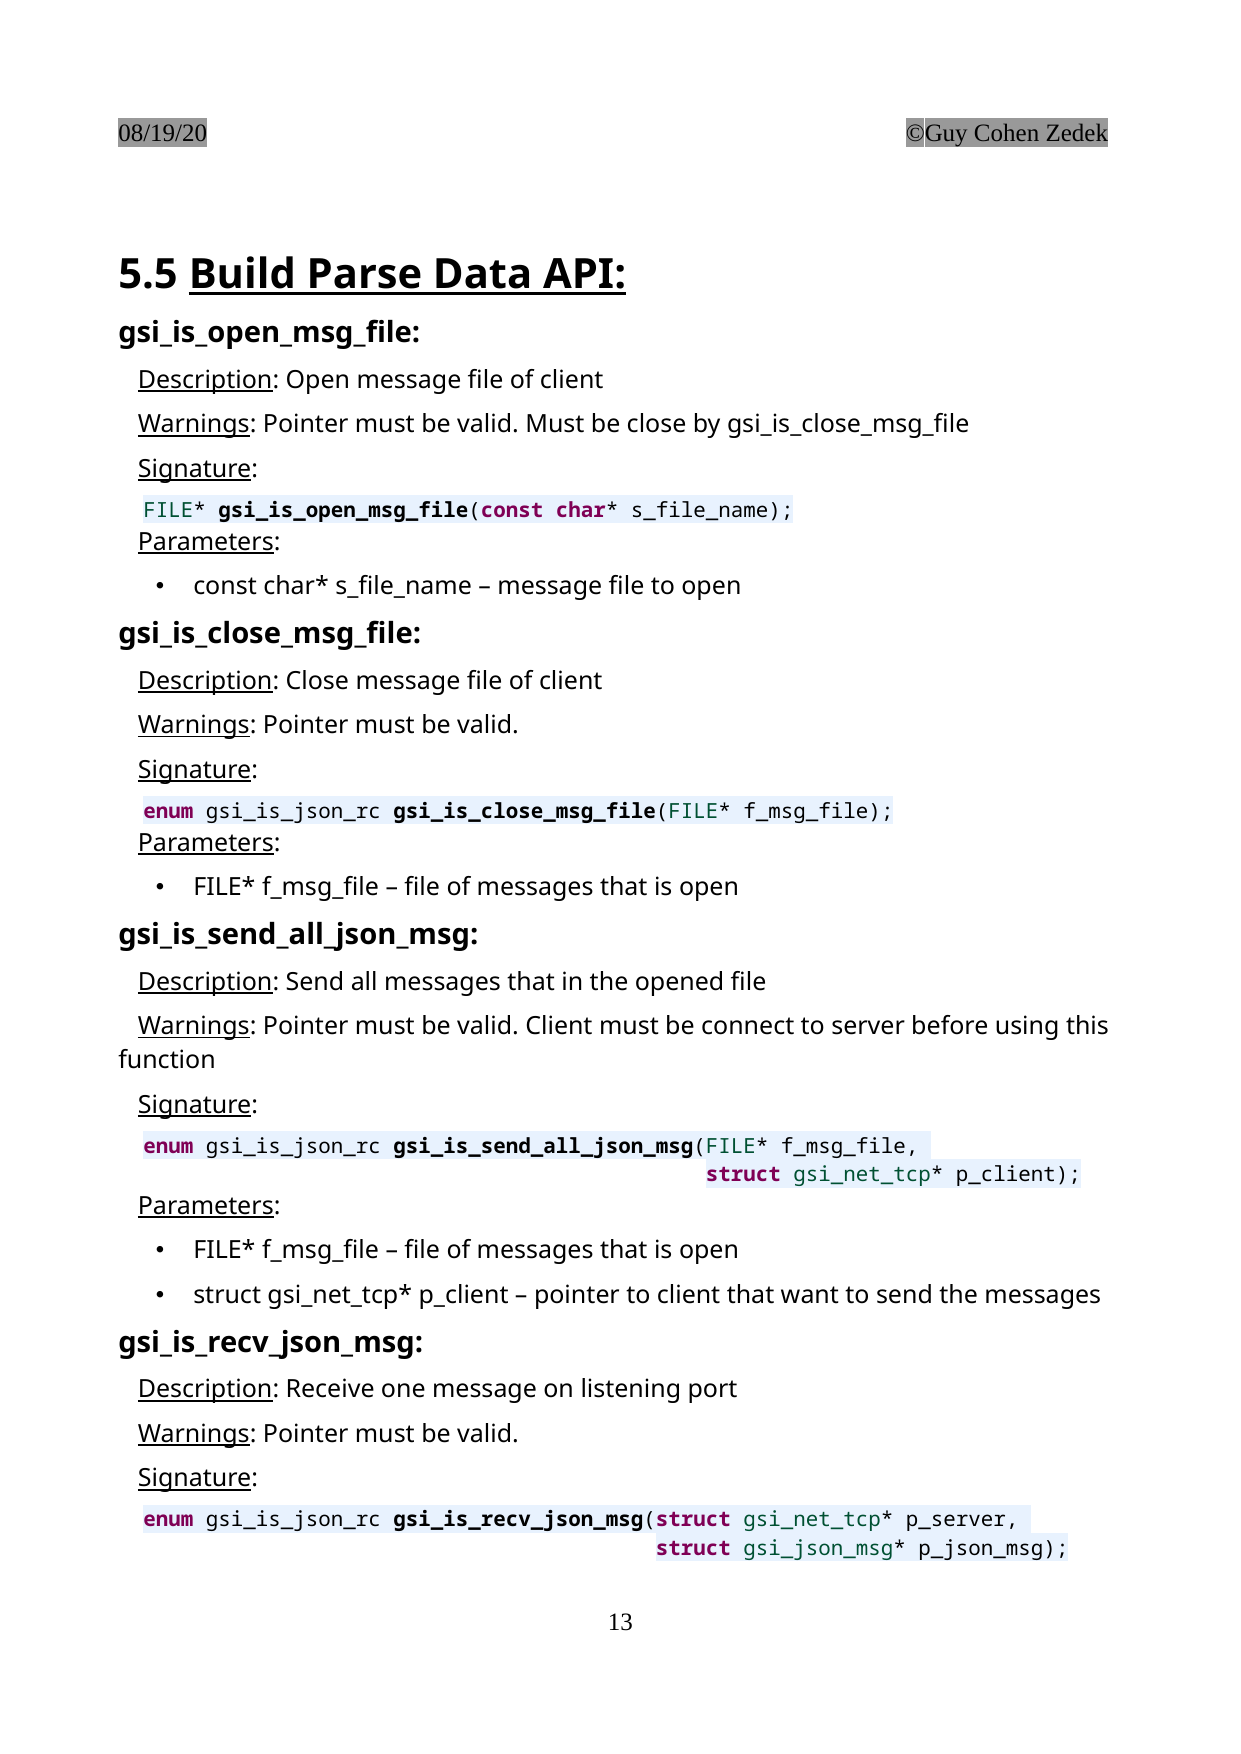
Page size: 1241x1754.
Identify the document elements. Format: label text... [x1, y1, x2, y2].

text Description: Open message file of client [118, 361, 1122, 395]
text gsi_is_open_msg_file: [118, 311, 1122, 351]
text Warnings: Pointer must be valid. [118, 707, 1122, 741]
text gsi_is_send_all_json_msg: [118, 913, 1122, 953]
text enum gsi_is_json_rc gsi_is_recv_json_msg(struct gsi_net_tcp* p_server, [118, 1504, 1122, 1533]
text struct gsi_json_msg* p_json_msg); [118, 1533, 1122, 1561]
text enum gsi_is_json_rc gsi_is_send_all_json_msg(FILE* f_msg_file, [118, 1131, 1122, 1159]
list struct gsi_net_tcp* p_client – pointer to client that want to send the messages [156, 1277, 1122, 1311]
list const char* s_file_name – message file to open [156, 568, 1122, 602]
text gsi_is_close_msg_file: [118, 612, 1122, 652]
text FILE* gsi_is_open_msg_file(const char* s_file_name); [118, 495, 1122, 523]
text Signature: [118, 450, 1122, 484]
text Parameters: [118, 824, 1122, 858]
text Warnings: Pointer must be valid. Client must be connect to server before using this function [118, 1008, 1122, 1076]
text Warnings: Pointer must be valid. Must be close by gsi_is_close_msg_file [118, 406, 1122, 440]
text Description: Close message file of client [118, 662, 1122, 696]
text Warnings: Pointer must be valid. [118, 1416, 1122, 1450]
text enum gsi_is_json_rc gsi_is_close_msg_file(FILE* f_msg_file); [118, 796, 1122, 824]
text Parameters: [118, 523, 1122, 557]
text Description: Send all messages that in the opened file [118, 963, 1122, 997]
text Signature: [118, 1086, 1122, 1120]
text Signature: [118, 1460, 1122, 1494]
text Parameters: [118, 1188, 1122, 1222]
list FILE* f_msg_file – file of messages that is open [156, 869, 1122, 903]
text gsi_is_recv_json_msg: [118, 1321, 1122, 1361]
text Signature: [118, 751, 1122, 785]
text struct gsi_net_tcp* p_client); [118, 1159, 1122, 1188]
text 5.5 Build Parse Data API: [118, 244, 1122, 301]
text Description: Receive one message on listening port [118, 1371, 1122, 1405]
list FILE* f_msg_file – file of messages that is open [156, 1232, 1122, 1266]
